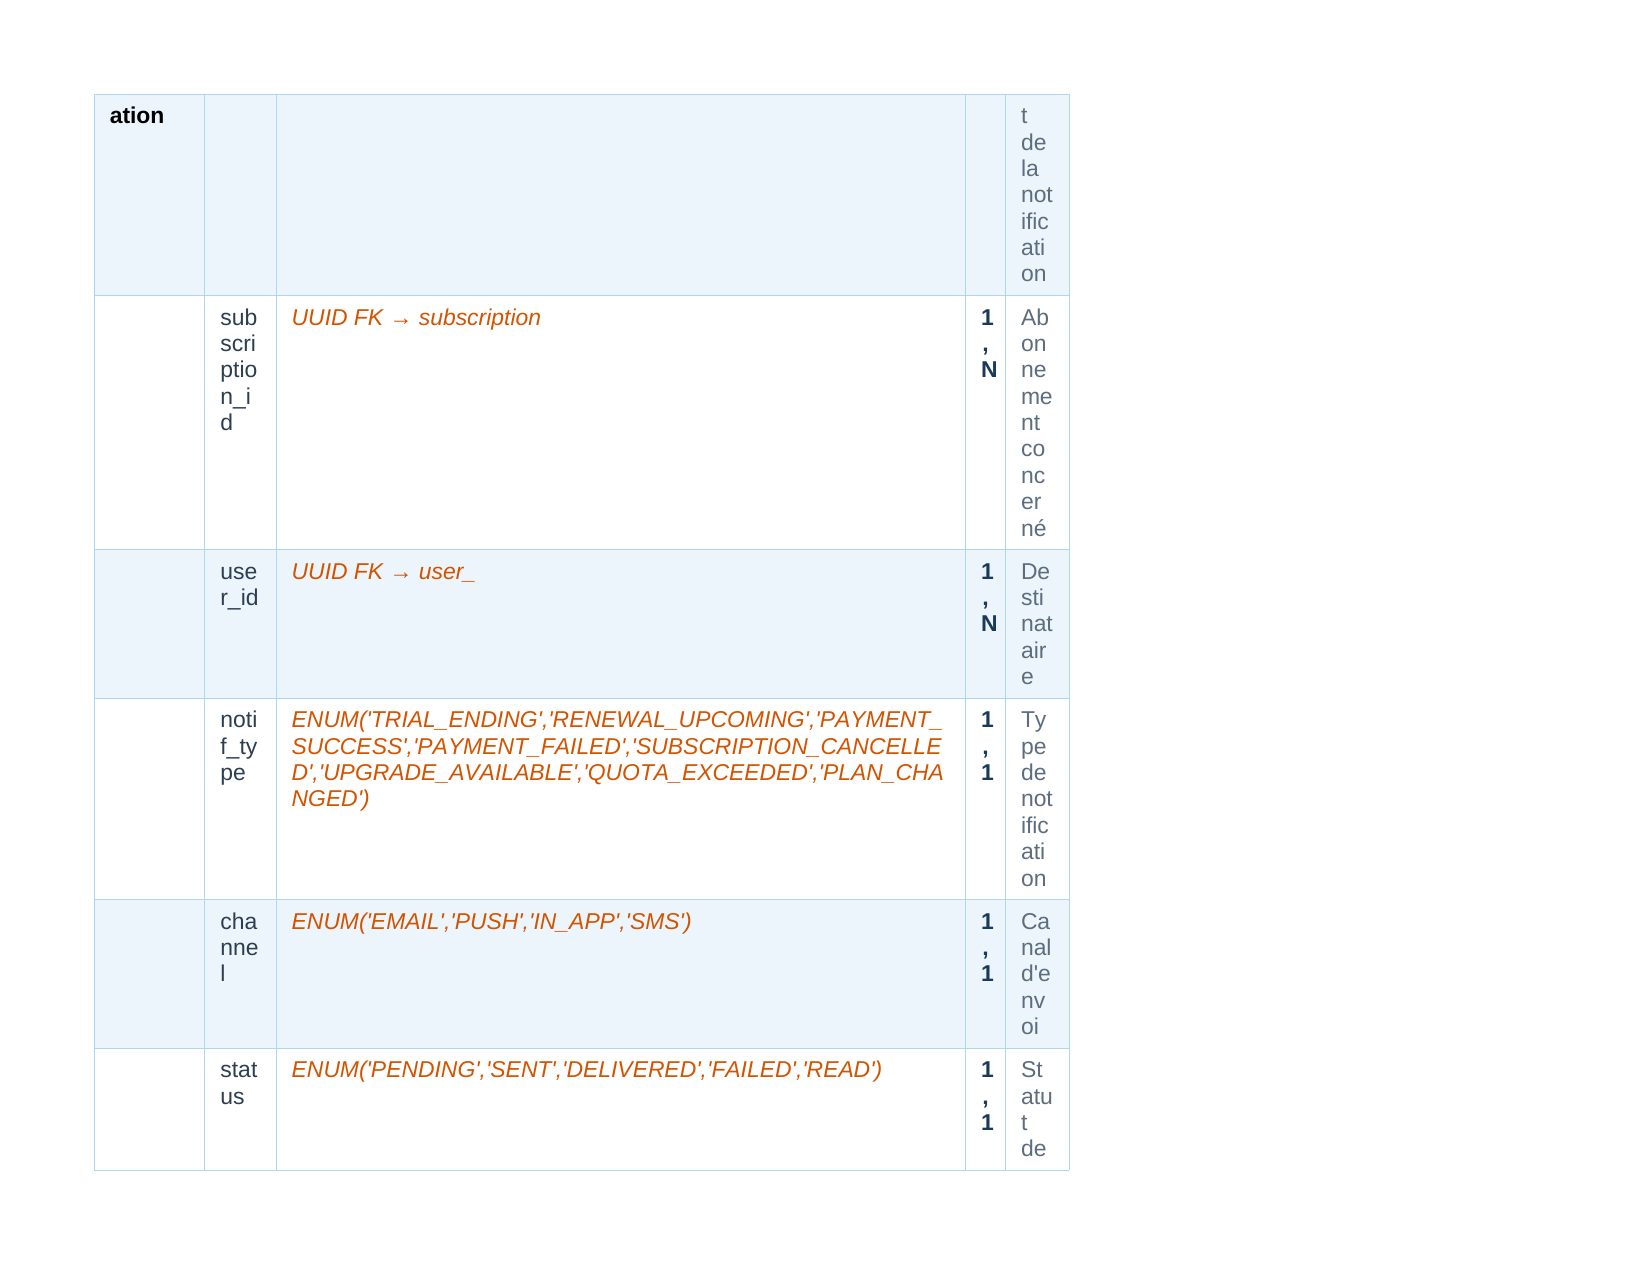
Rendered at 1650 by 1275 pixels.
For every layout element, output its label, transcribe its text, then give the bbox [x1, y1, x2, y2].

table_cell 1,N [966, 550, 1005, 698]
table_cell 1,1 [966, 699, 1005, 899]
table_cell Type de notification [1006, 699, 1069, 899]
table_cell [95, 296, 204, 549]
table_cell [277, 95, 965, 295]
table_cell [95, 550, 204, 698]
table_cell Canal d'envoi [1006, 900, 1069, 1048]
table_cell UUID FK → user_ [277, 550, 965, 698]
table_cell Statut de [1006, 1049, 1069, 1170]
table_cell 1,1 [966, 1049, 1005, 1170]
table_cell 1,1 [966, 900, 1005, 1048]
table_cell ENUM('TRIAL_ENDING','RENEWAL_UPCOMING','PAYMENT_SUCCESS','PAYMENT_FAILED','SUBSCRIPTION_CANCELLED','UPGRADE_AVAILABLE','QUOTA_EXCEEDED','PLAN_CHANGED') [277, 699, 965, 899]
table_cell [966, 95, 1005, 295]
table_cell Abonnement concerné [1006, 296, 1069, 549]
table_cell channel [205, 900, 276, 1048]
table_cell [95, 900, 204, 1048]
table_cell status [205, 1049, 276, 1170]
table_cell ENUM('PENDING','SENT','DELIVERED','FAILED','READ') [277, 1049, 965, 1170]
table_cell Destinataire [1006, 550, 1069, 698]
table_cell [205, 95, 276, 295]
table_cell [95, 699, 204, 899]
table_cell UUID FK → subscription [277, 296, 965, 549]
table_cell t de la notification [1006, 95, 1069, 295]
table_cell user_id [205, 550, 276, 698]
table_cell 1,N [966, 296, 1005, 549]
table_cell subscription_id [205, 296, 276, 549]
table_cell notif_type [205, 699, 276, 899]
table_cell ENUM('EMAIL','PUSH','IN_APP','SMS') [277, 900, 965, 1048]
table_cell [95, 1049, 204, 1170]
table_cell ation [95, 95, 204, 295]
